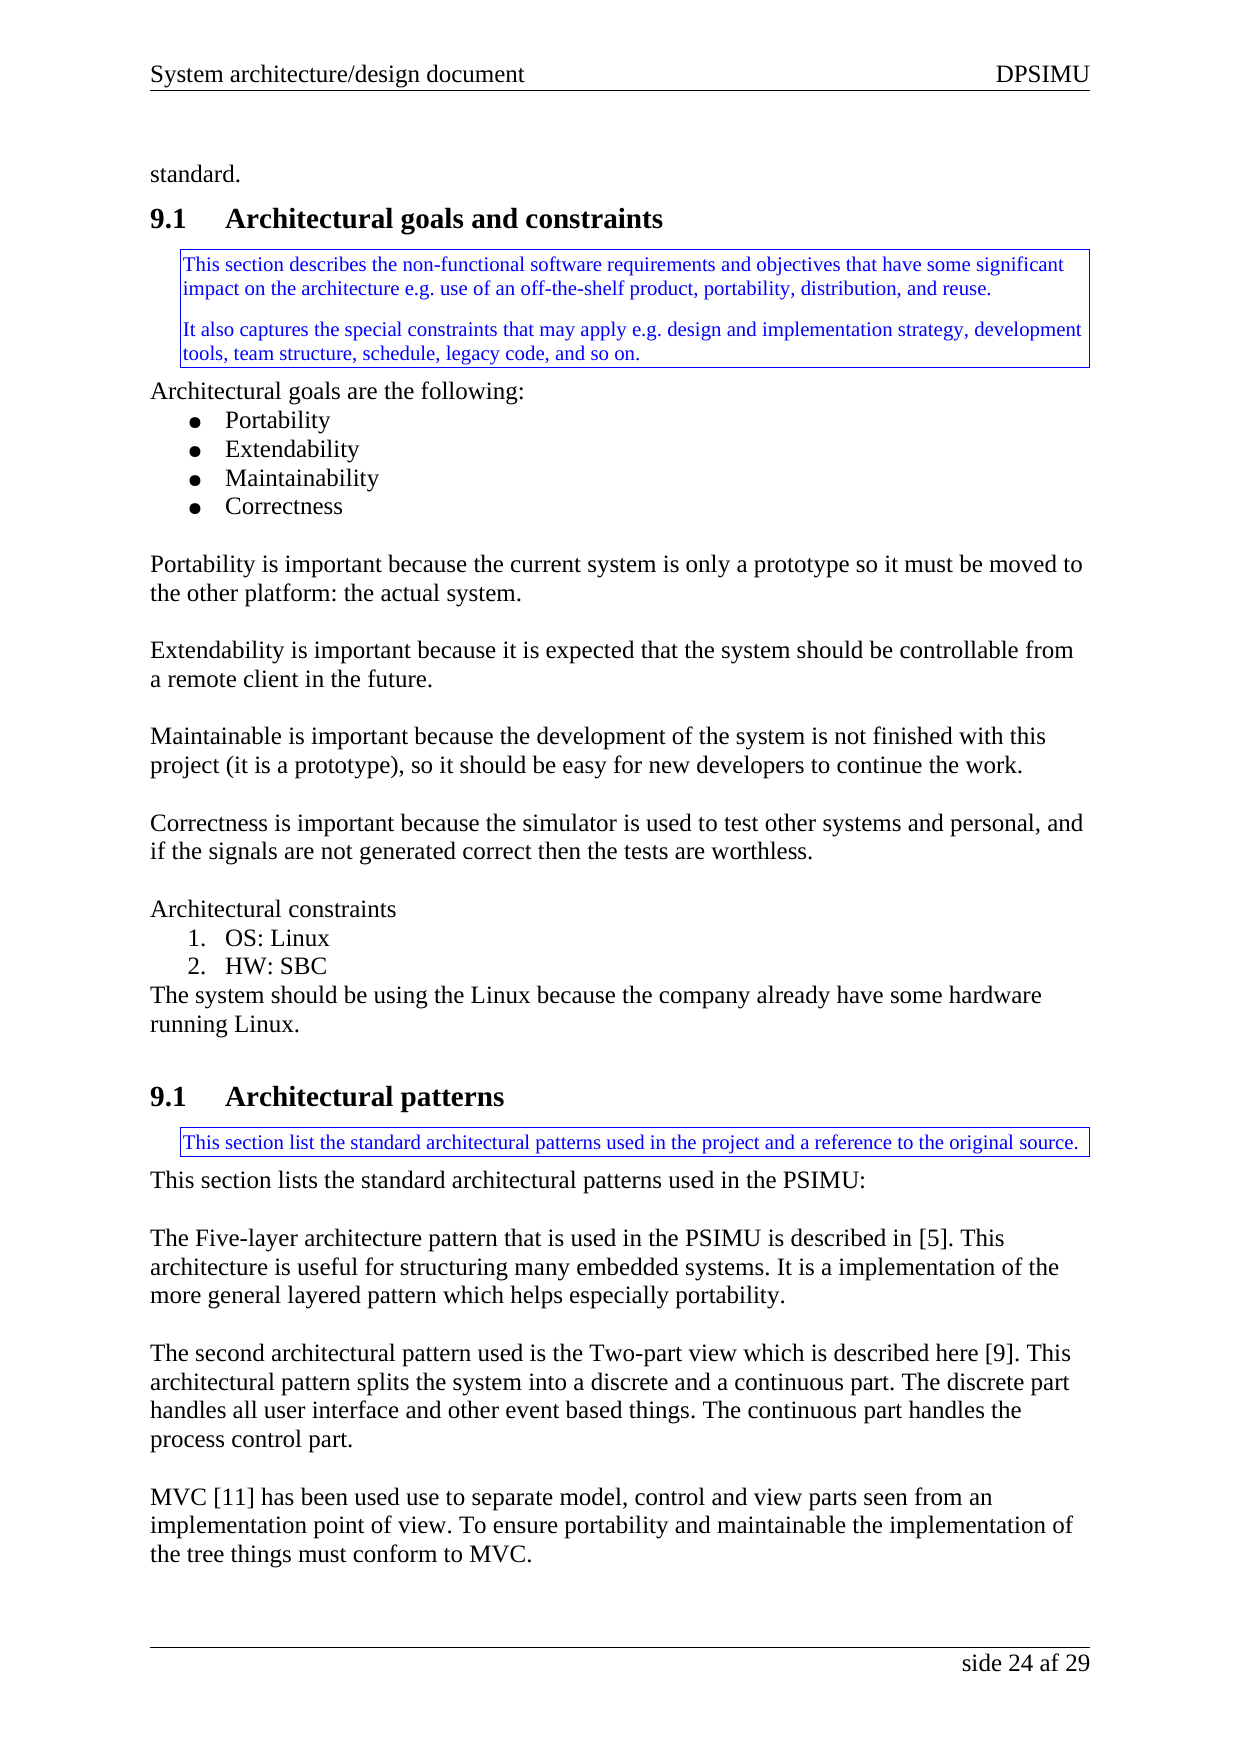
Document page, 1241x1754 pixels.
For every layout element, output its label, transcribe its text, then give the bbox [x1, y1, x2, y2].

list Maintainability [187, 463, 1090, 491]
list Correctness [187, 491, 1090, 520]
text MVC [11] has been used use to separate model, control and view parts seen from an implementation point of view. To ensure portability and maintainable the implementation of the tree things must conform to MVC. [150, 1482, 1090, 1568]
list Portability [187, 405, 1090, 434]
subtitle Architectural patterns [150, 1079, 1090, 1112]
text Extendability is important because it is expected that the system should be controllable from a remote client in the future. [150, 635, 1090, 693]
text The second architectural pattern used is the Two-part view which is described here [9]. This architectural pattern splits the system into a discrete and a continuous part. The discrete part handles all user interface and other event based things. The continuous part handles the process control part. [150, 1338, 1090, 1453]
list OS: Linux [187, 923, 1090, 951]
text This section lists the standard architectural patterns used in the PSIMU: [150, 1166, 1090, 1194]
text Portability is important because the current system is only a prototype so it must be moved to the other platform: the actual system. [150, 549, 1090, 606]
text Maintainable is important because the development of the system is not finished with this project (it is a prototype), so it should be easy for new developers to continue the work. [150, 721, 1090, 779]
text The Five-layer architecture pattern that is used in the PSIMU is described in [5]. This architecture is useful for structuring many embedded systems. It is a implementation of the more general layered pattern which helps especially portability. [150, 1223, 1090, 1309]
text It also captures the special constraints that may apply e.g. design and implementation strategy, development tools, team structure, schedule, legacy code, and so on. [181, 314, 1089, 367]
list Extendability [187, 434, 1090, 463]
text Correctness is important because the simulator is used to test other systems and personal, and if the signals are not generated correct then the tests are worthless. [150, 808, 1090, 865]
subtitle Architectural goals and constraints [150, 201, 1090, 234]
text Architectural constraints [150, 894, 1090, 923]
text This section describes the non-functional software requirements and objectives that have some significant impact on the architecture e.g. use of an off-the-shelf product, portability, distribution, and reuse. [181, 250, 1089, 300]
text This section list the standard architectural patterns used in the project and a reference to the original source. [181, 1128, 1089, 1156]
text Architectural goals are the following: [150, 376, 1090, 405]
list HW: SBC [187, 951, 1090, 980]
text standard. [150, 159, 1090, 188]
text The system should be using the Linux because the company already have some hardware running Linux. [150, 980, 1090, 1038]
